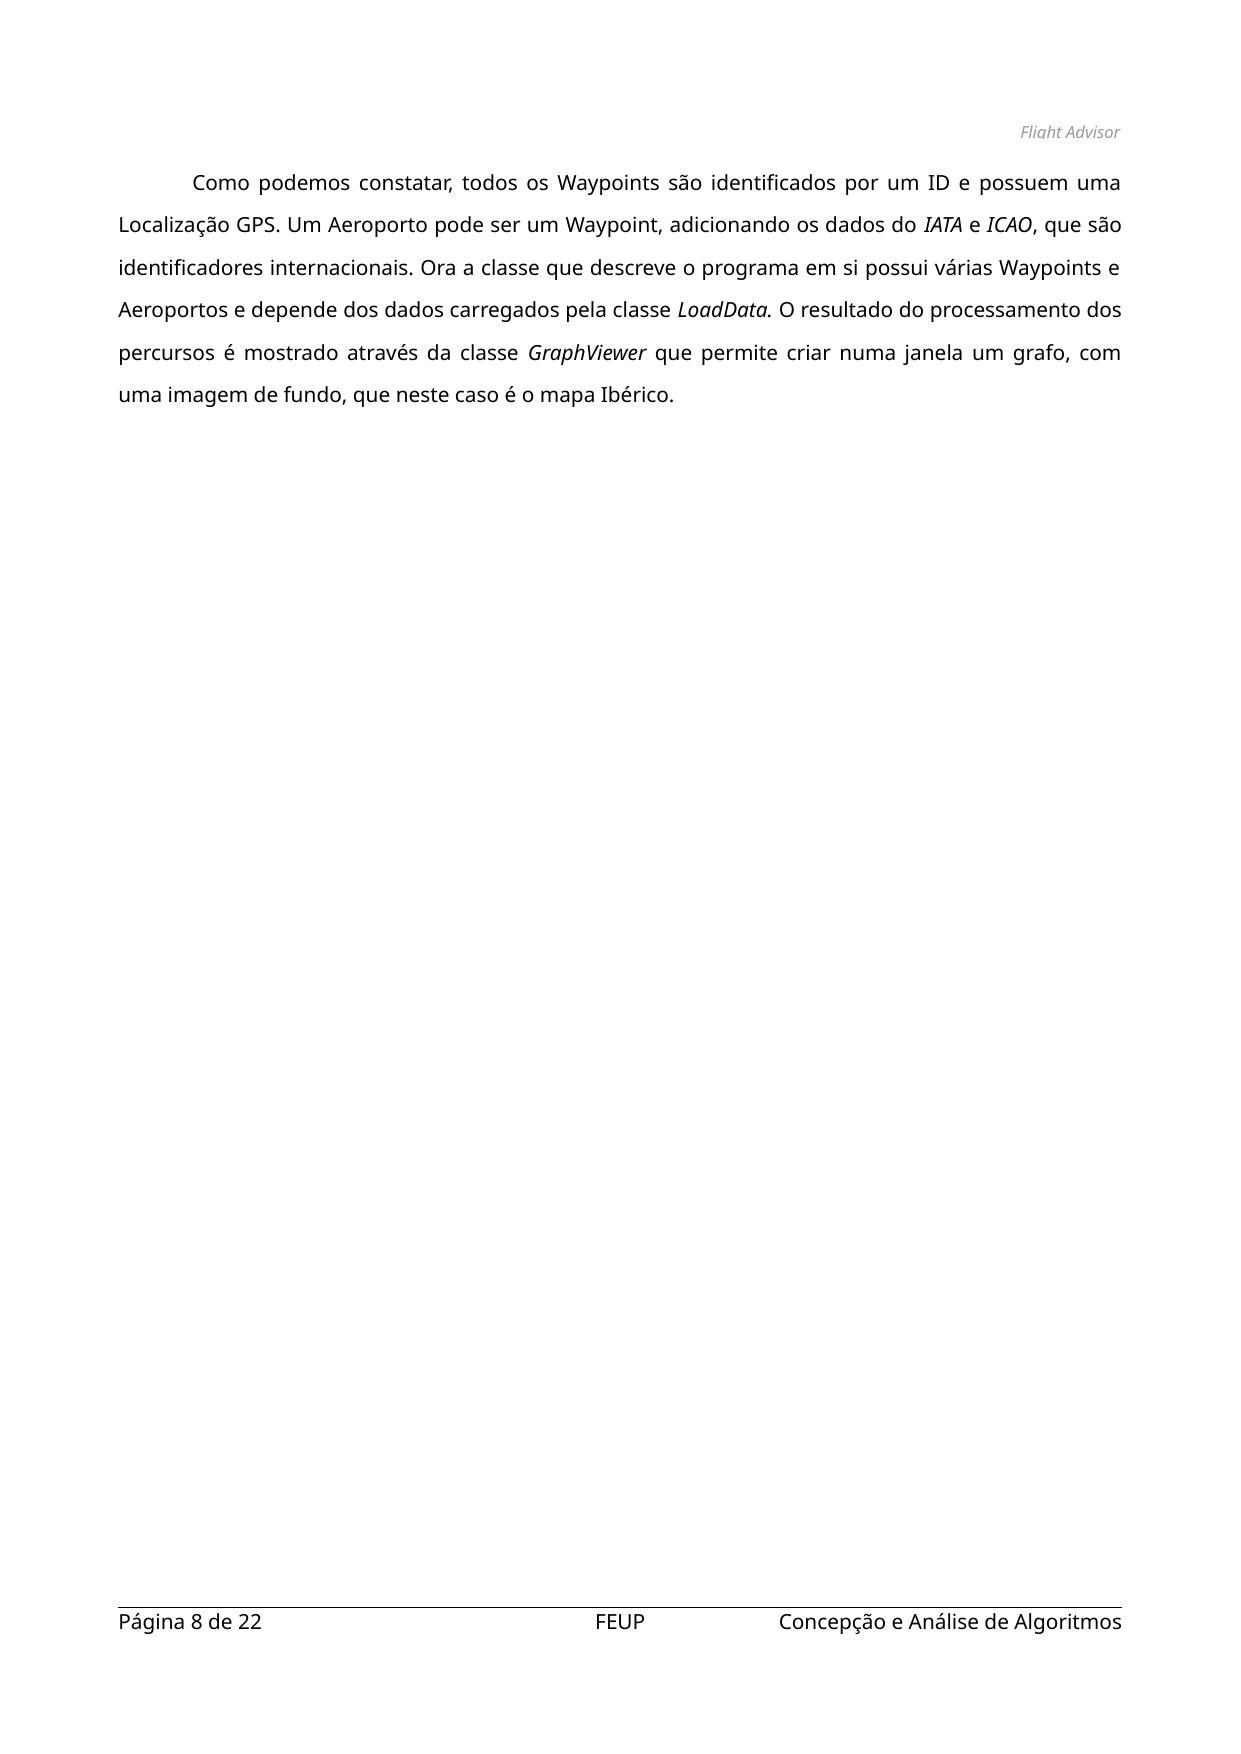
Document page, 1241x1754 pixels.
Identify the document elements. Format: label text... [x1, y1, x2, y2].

text Como podemos constatar, todos os Waypoints são identificados por um ID e possuem uma Localização GPS. Um Aeroporto pode ser um Waypoint, adicionando os dados do IATA e ICAO, que são identificadores internacionais. Ora a classe que descreve o programa em si possui várias Waypoints e Aeroportos e depende dos dados carregados pela classe LoadData. O resultado do processamento dos percursos é mostrado através da classe GraphViewer que permite criar numa janela um grafo, com uma imagem de fundo, que neste caso é o mapa Ibérico. [118, 168, 1122, 409]
